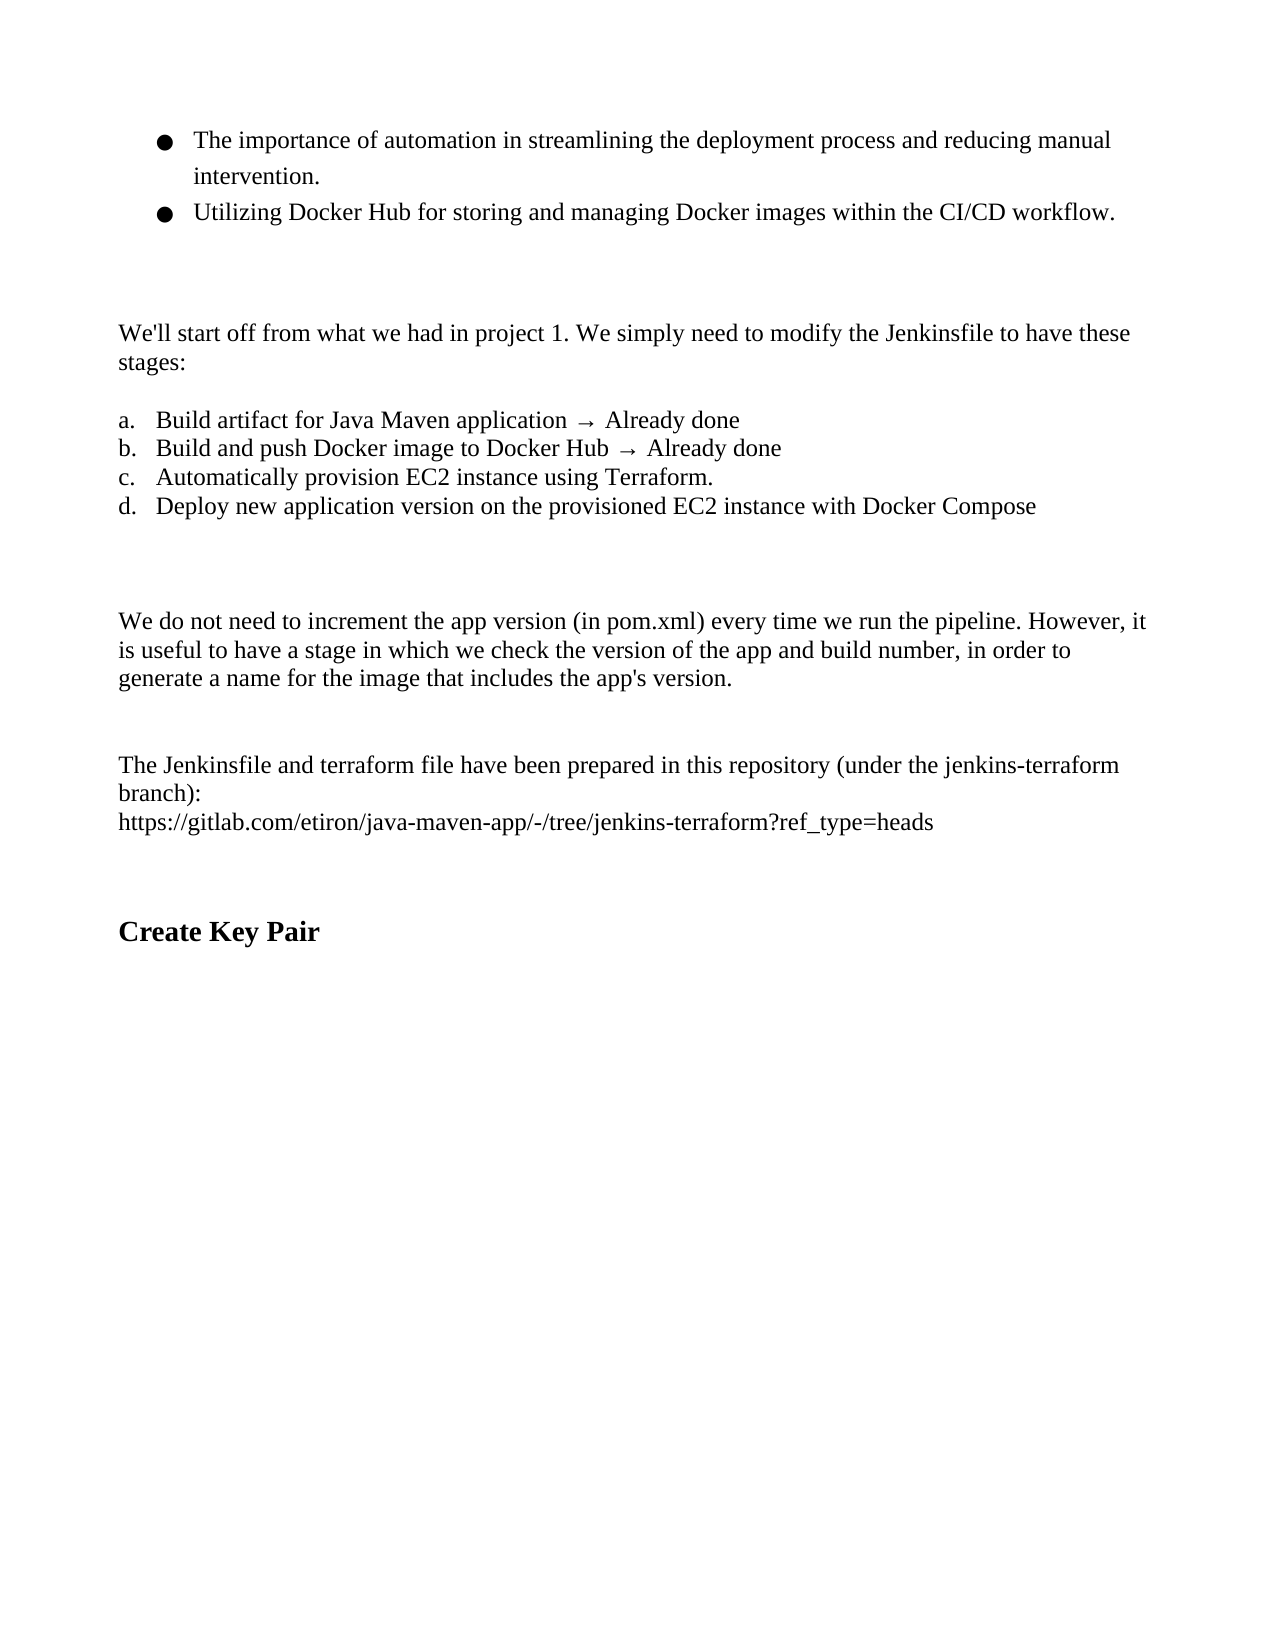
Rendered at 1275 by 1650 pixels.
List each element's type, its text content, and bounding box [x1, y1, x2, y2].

list Build artifact for Java Maven application → Already done [118, 405, 1157, 433]
subtitle Create Key Pair [118, 914, 1157, 948]
list The importance of automation in streamlining the deployment process and reducing manual intervention. [156, 118, 1157, 189]
text We do not need to increment the app version (in pom.xml) every time we run the pipeline. However, it is useful to have a stage in which we check the version of the app and build number, in order to generate a name for the image that includes the app's version. [118, 606, 1157, 692]
list Utilizing Docker Hub for storing and managing Docker images within the CI/CD workflow. [156, 189, 1157, 232]
list Automatically provision EC2 instance using Terraform. [118, 462, 1157, 491]
list Build and push Docker image to Docker Hub → Already done [118, 433, 1157, 462]
text https://gitlab.com/etiron/java-maven-app/-/tree/jenkins-terraform?ref_type=heads [118, 807, 1157, 836]
list Deploy new application version on the provisioned EC2 instance with Docker Compose [118, 491, 1157, 520]
text The Jenkinsfile and terraform file have been prepared in this repository (under the jenkins-terraform branch): [118, 750, 1157, 807]
text We'll start off from what we had in project 1. We simply need to modify the Jenkinsfile to have these stages: [118, 318, 1157, 376]
